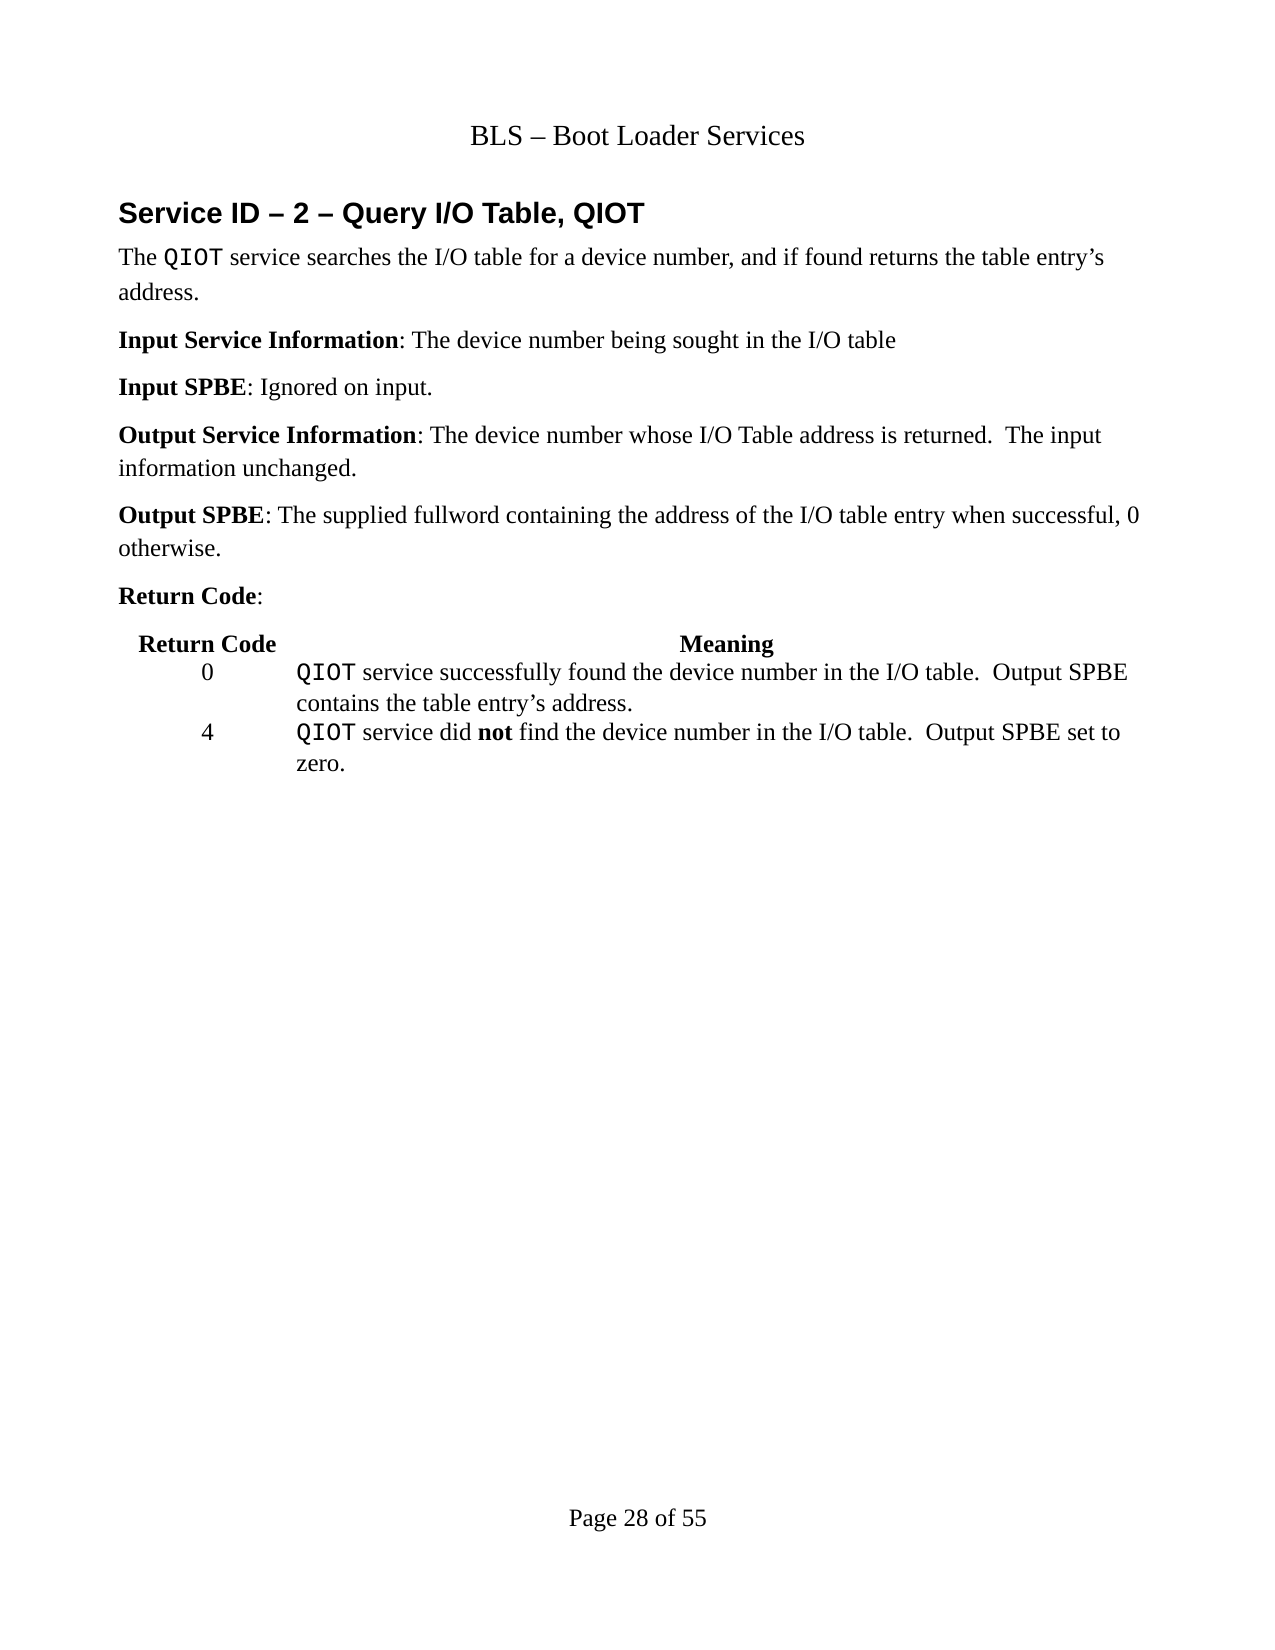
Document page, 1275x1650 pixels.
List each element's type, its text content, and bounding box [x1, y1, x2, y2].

text Return Code: [118, 581, 1157, 610]
table_header Meaning [296, 629, 1157, 657]
table_header Return Code [118, 629, 296, 657]
table_cell 4 [118, 717, 296, 777]
subtitle Service ID – 2 – Query I/O Table, QIOT [118, 196, 1157, 229]
text Input SPBE: Ignored on input. [118, 372, 1157, 401]
text Output SPBE: The supplied fullword containing the address of the I/O table entry when successful, 0 otherwise. [118, 501, 1157, 562]
text The QIOT service searches the I/O table for a device number, and if found returns the table entry’s address. [118, 242, 1157, 306]
text Input Service Information: The device number being sought in the I/O table [118, 325, 1157, 353]
table_cell 0 [118, 658, 296, 717]
table_cell QIOT service did not find the device number in the I/O table. Output SPBE set to zero. [296, 717, 1157, 777]
table_cell QIOT service successfully found the device number in the I/O table. Output SPBE contains the table entry’s address. [296, 658, 1157, 717]
text Output Service Information: The device number whose I/O Table address is returned. The input information unchanged. [118, 420, 1157, 482]
